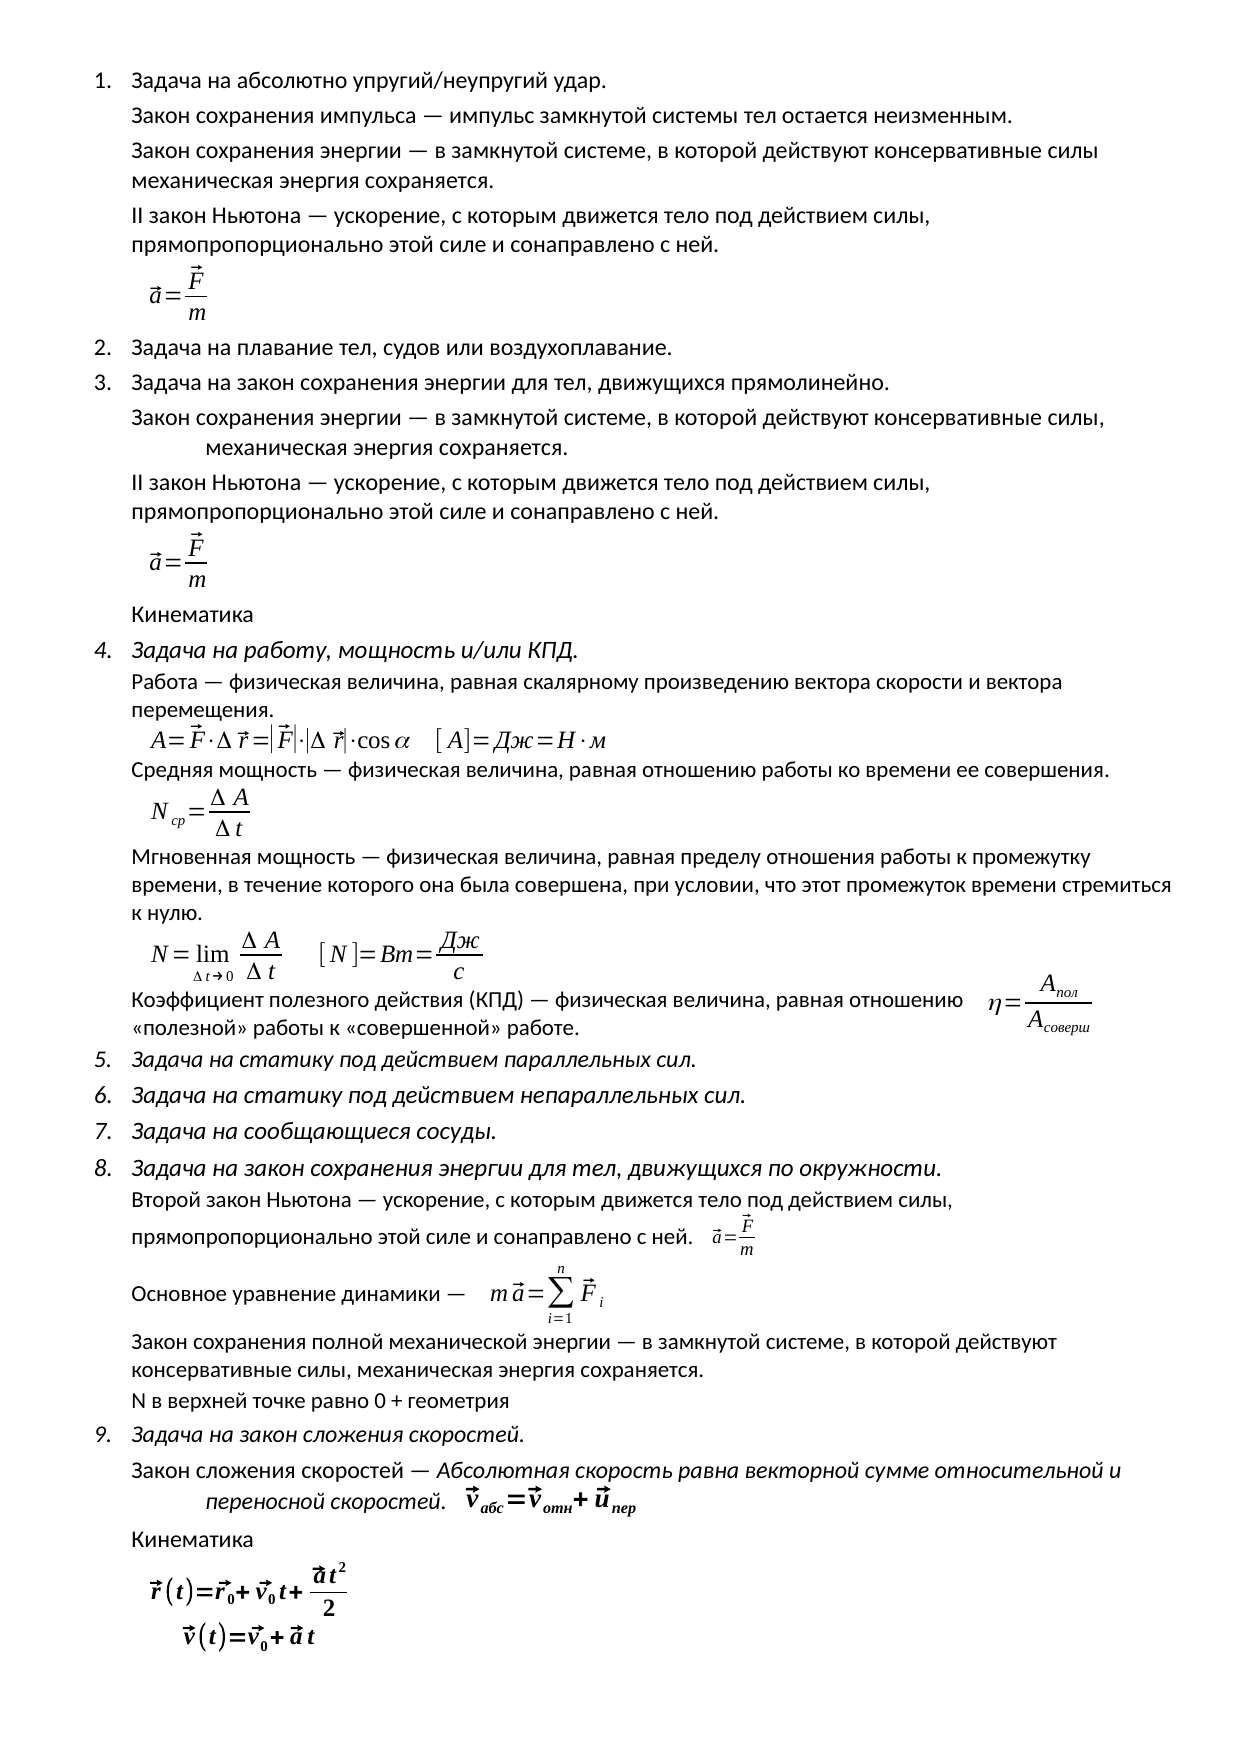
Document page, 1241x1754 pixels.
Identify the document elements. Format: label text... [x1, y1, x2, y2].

list Работа — физическая величина, равная скалярному произведению вектора скорости и вектора перемещения. [94, 667, 1178, 723]
list Задача на статику под действием параллельных сил. [94, 1044, 1178, 1073]
list Закон сложения скоростей — Абсолютная скорость равна векторной сумме относительной и переносной скоростей. [94, 1455, 1178, 1518]
list Средняя мощность — физическая величина, равная отношению работы ко времени ее совершения. [94, 755, 1178, 783]
list Кинематика [94, 599, 1178, 628]
list Задача на закон сохранения энергии для тел, движущихся по окружности. [94, 1152, 1178, 1182]
list Задача на работу, мощность и/или КПД. [94, 634, 1178, 664]
list Задача на плавание тел, судов или воздухоплавание. [94, 332, 1178, 361]
list Мгновенная мощность — физическая величина, равная пределу отношения работы к промежутку времени, в течение которого она была совершена, при условии, что этот промежуток времени стремиться к нулю. [94, 842, 1178, 926]
list II закон Ньютона — ускорение, с которым движется тело под действием силы, прямопропорционально этой силе и сонаправлено с ней. [94, 467, 1178, 525]
list Кинематика [94, 1524, 1178, 1553]
list Задача на абсолютно упругий/неупругий удар. [94, 65, 1178, 95]
list Основное уравнение динамики — [94, 1259, 1178, 1327]
list N в верхней точке равно 0 + геометрия [94, 1386, 1178, 1414]
list Задача на статику под действием непараллельных сил. [94, 1079, 1178, 1110]
list Закон сохранения полной механической энергии — в замкнутой системе, в которой действуют консервативные силы, механическая энергия сохраняется. [94, 1327, 1178, 1383]
list Задача на закон сохранения энергии для тел, движущихся прямолинейно. [94, 367, 1178, 397]
list Закон сохранения энергии — в замкнутой системе, в которой действуют консервативные силы, механическая энергия сохраняется. [94, 402, 1178, 461]
list II закон Ньютона — ускорение, с которым движется тело под действием силы, прямопропорционально этой силе и сонаправлено с ней. [94, 200, 1178, 258]
list Задача на закон сложения скоростей. [94, 1419, 1178, 1449]
list Закон сохранения энергии — в замкнутой системе, в которой действуют консервативные силы механическая энергия сохраняется. [94, 136, 1178, 194]
list Закон сохранения импульса — импульс замкнутой системы тел остается неизменным. [94, 101, 1178, 130]
list Второй закон Ньютона — ускорение, с которым движется тело под действием силы, прямопропорционально этой силе и сонаправлено с ней. [94, 1185, 1178, 1259]
list Задача на сообщающиеся сосуды. [94, 1116, 1178, 1146]
list Коэффициент полезного действия (КПД) — физическая величина, равная отношению «полезной» работы к «совершенной» работе. [94, 985, 1178, 1041]
